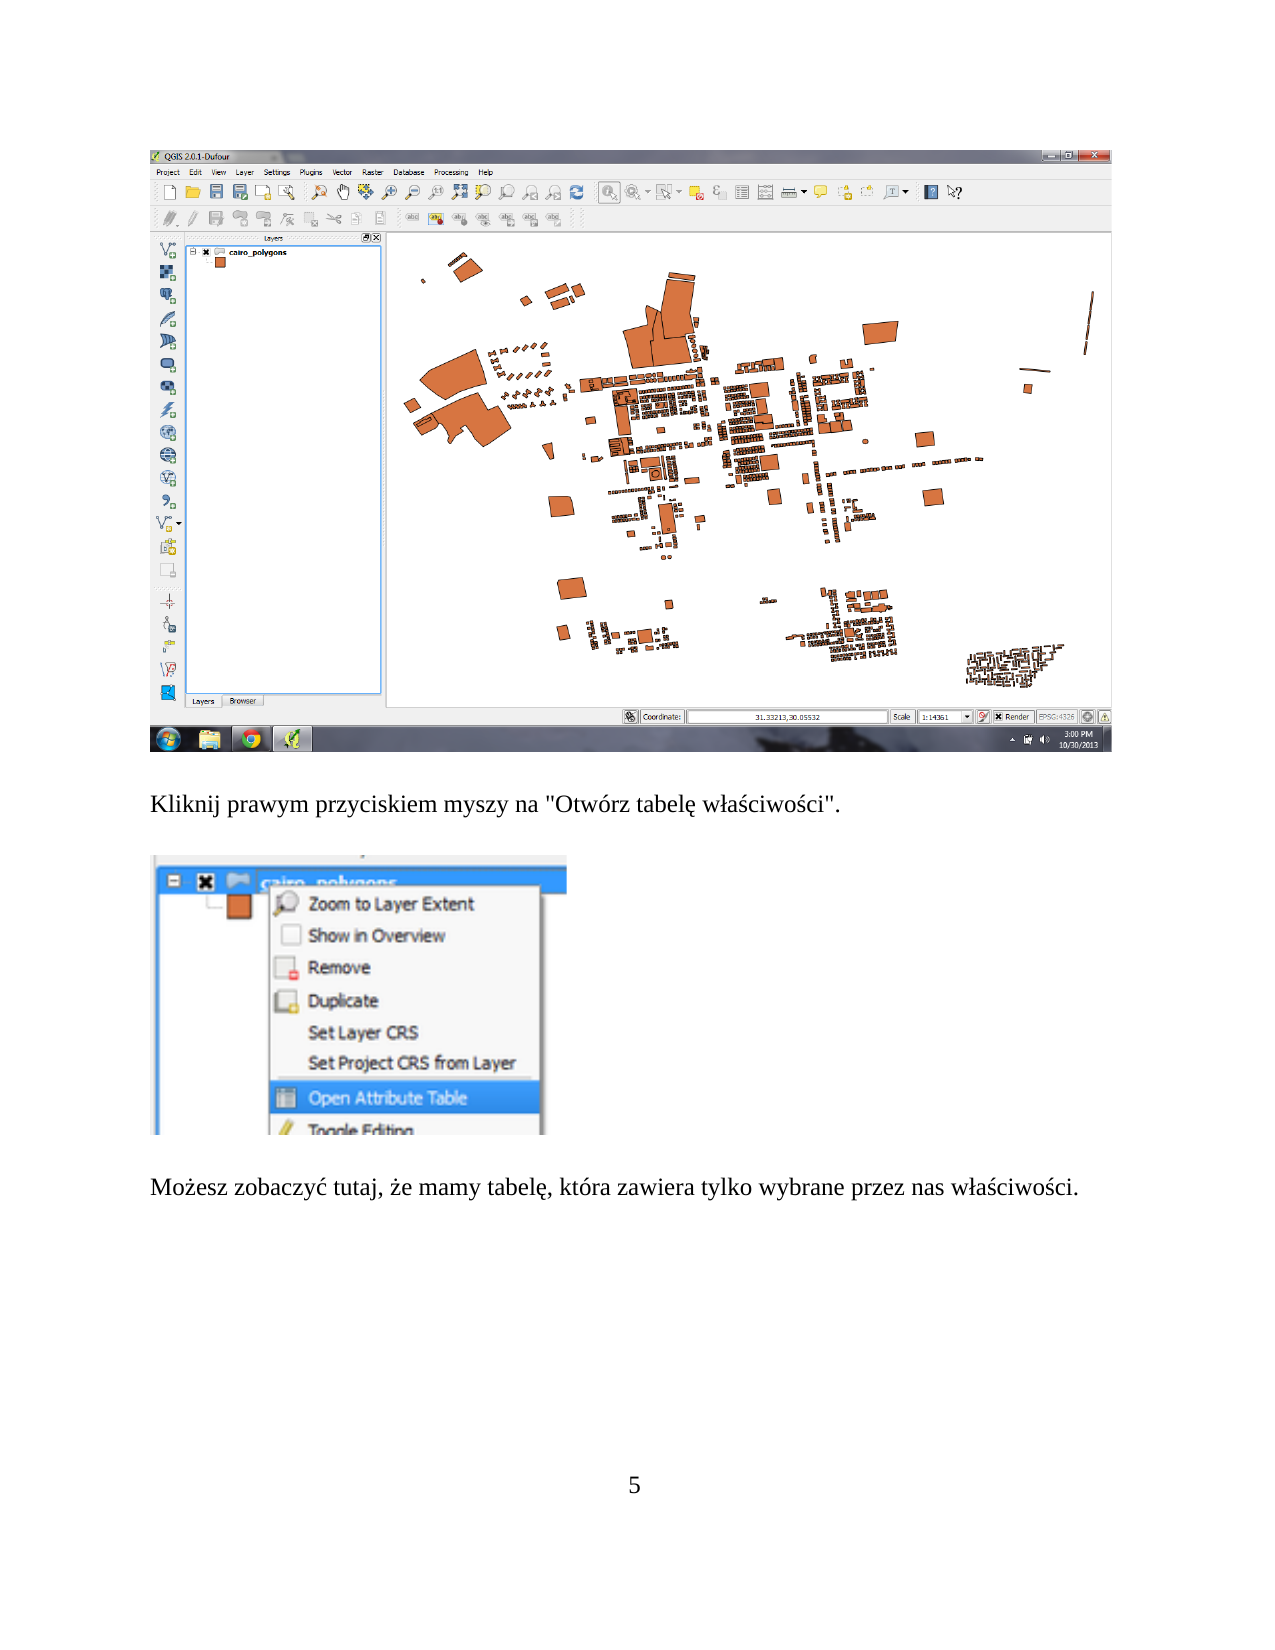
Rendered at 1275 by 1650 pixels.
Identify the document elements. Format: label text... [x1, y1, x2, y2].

text Możesz zobaczyć tutaj, że mamy tabelę, która zawiera tylko wybrane przez nas właściwości. [150, 1172, 1125, 1201]
picture [150, 150, 1112, 752]
text Kliknij prawym przyciskiem myszy na "Otwórz tabelę właściwości". [150, 789, 1125, 846]
picture [150, 855, 567, 1135]
